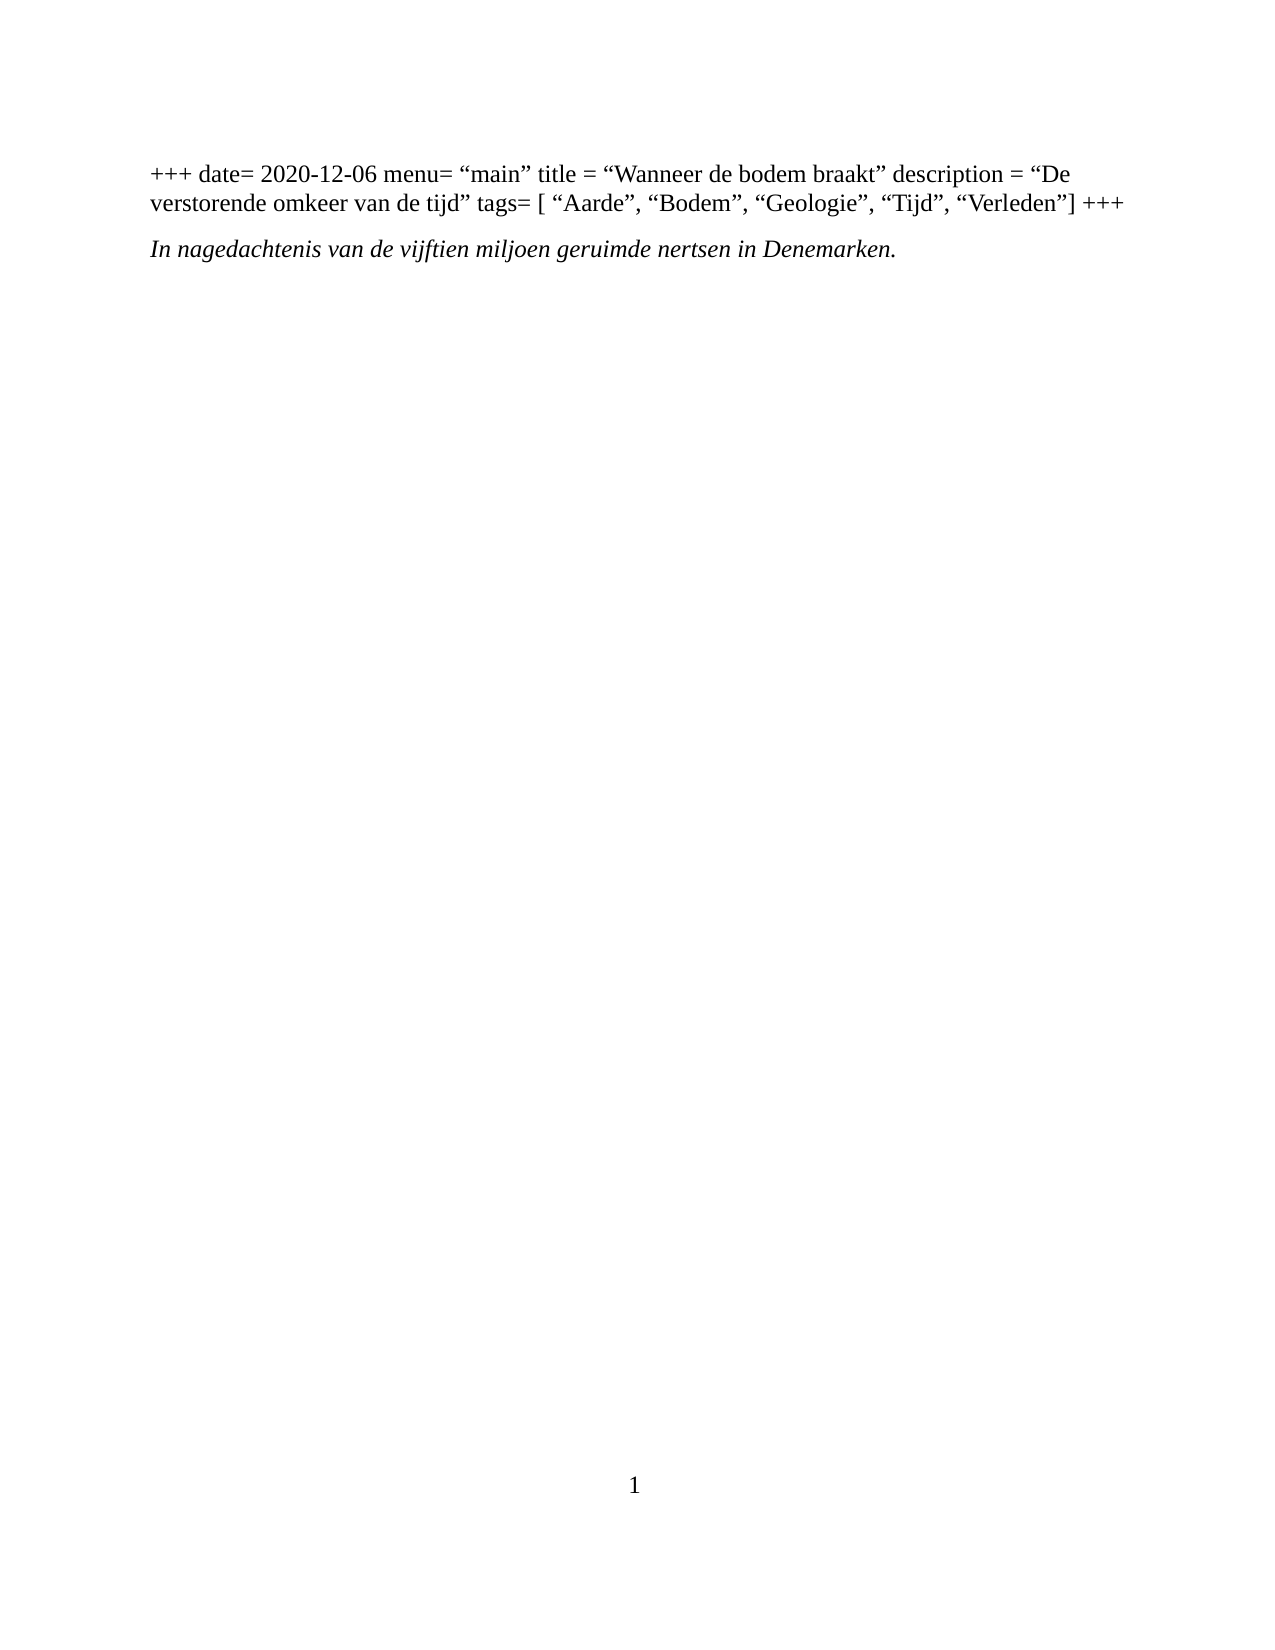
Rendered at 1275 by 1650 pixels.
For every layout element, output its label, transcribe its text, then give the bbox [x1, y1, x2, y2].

text In nagedachtenis van de vijftien miljoen geruimde nertsen in Denemarken. [150, 234, 1125, 263]
text +++ date= 2020-12-06 menu= “main” title = “Wanneer de bodem braakt” description = “De verstorende omkeer van de tijd” tags= [ “Aarde”, “Bodem”, “Geologie”, “Tijd”, “Verleden”] +++ [150, 159, 1125, 216]
